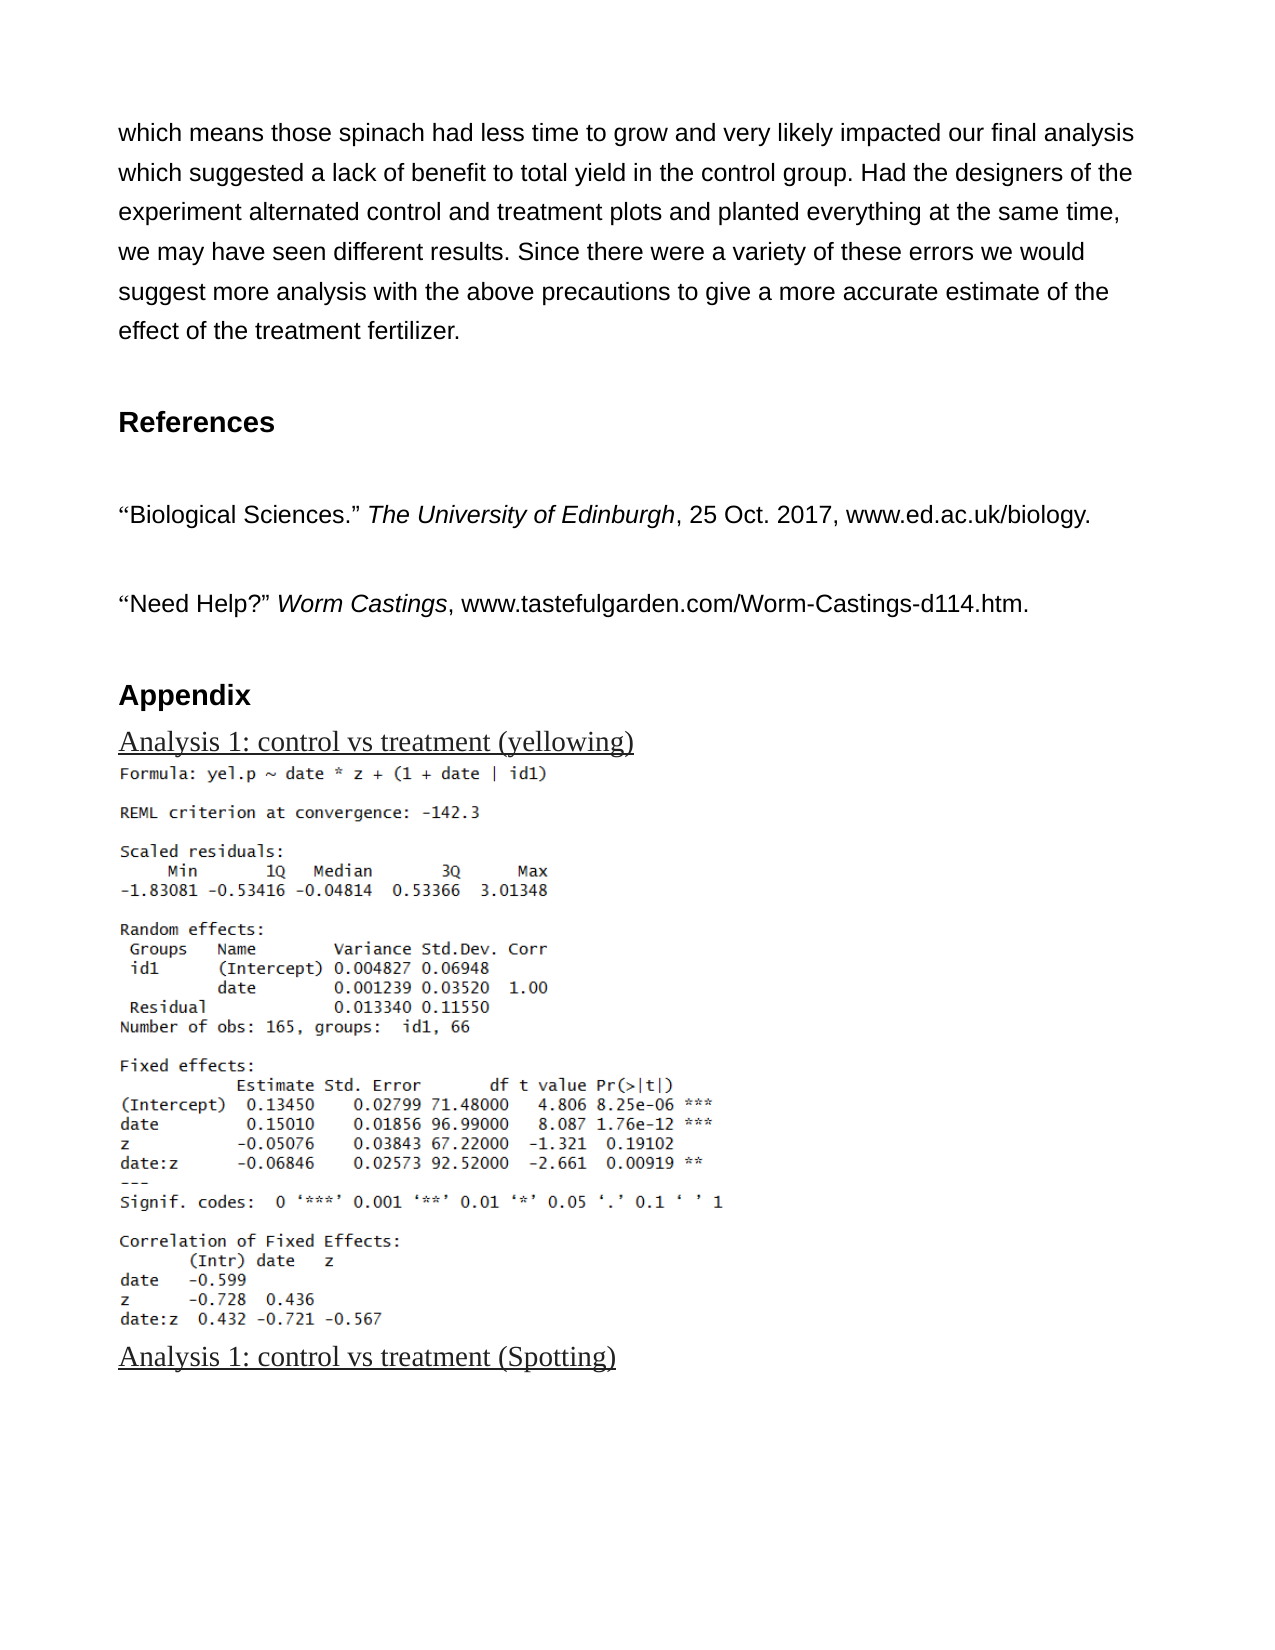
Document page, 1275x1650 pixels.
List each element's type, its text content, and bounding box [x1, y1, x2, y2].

text “Need Help?” Worm Castings, www.tastefulgarden.com/Worm-Castings-d114.htm. [118, 589, 1157, 618]
text “Biological Sciences.” The University of Edinburgh, 25 Oct. 2017, www.ed.ac.uk/biology. [118, 500, 1157, 529]
text which means those spinach had less time to grow and very likely impacted our final analysis which suggested a lack of benefit to total yield in the control group. Had the designers of the experiment alternated control and treatment plots and planted everything at the same time, we may have seen different results. Since there were a variety of these errors we would suggest more analysis with the above precautions to give a more accurate estimate of the effect of the treatment fertilizer. [118, 118, 1157, 345]
text Analysis 1: control vs treatment (Spotting) [118, 1339, 1157, 1373]
text Appendix [118, 678, 1157, 711]
text References [118, 405, 1157, 438]
text Analysis 1: control vs treatment (yellowing) [118, 724, 1157, 757]
picture [118, 764, 737, 1329]
